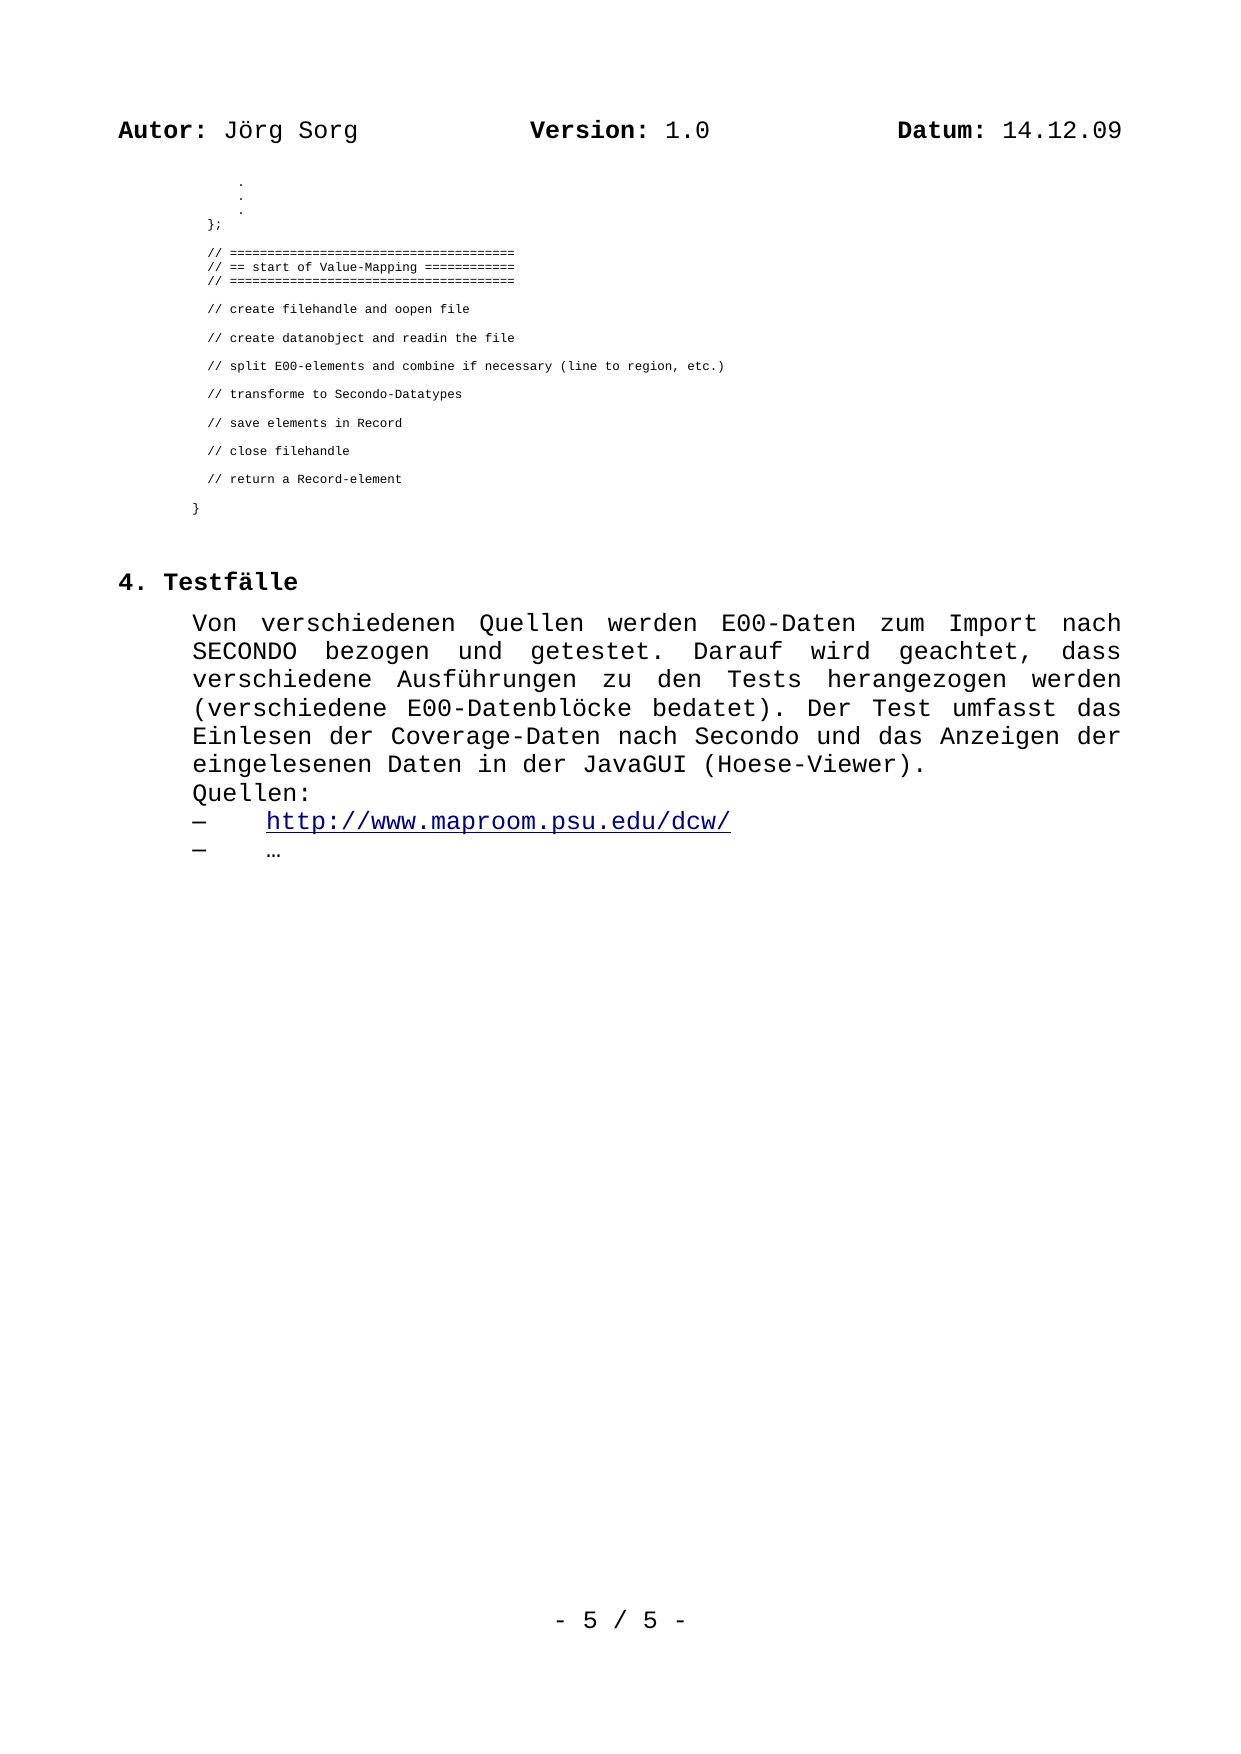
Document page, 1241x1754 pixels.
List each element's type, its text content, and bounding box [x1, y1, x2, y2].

text . [192, 176, 1122, 190]
text Von verschiedenen Quellen werden E00-Daten zum Import nach SECONDO bezogen und getestet. Darauf wird geachtet, dass verschiedene Ausführungen zu den Tests herangezogen werden (verschiedene E00-Datenblöcke bedatet). Der Test umfasst das Einlesen der Coverage-Daten nach Secondo und das Anzeigen der eingelesenen Daten in der JavaGUI (Hoese-Viewer). [192, 610, 1122, 780]
text // save elements in Record [192, 417, 1122, 431]
text // ====================================== [192, 275, 1122, 289]
text }; [192, 218, 1122, 233]
text // ====================================== [192, 247, 1122, 261]
list … [192, 837, 1122, 865]
text . [192, 204, 1122, 218]
text // close filehandle [192, 445, 1122, 459]
text Quellen: [192, 780, 1122, 808]
text // return a Record-element [192, 473, 1122, 488]
subtitle 4. Testfälle [118, 569, 1122, 598]
text // == start of Value-Mapping ============ [192, 261, 1122, 275]
text . [192, 190, 1122, 204]
text // create datanobject and readin the file [192, 332, 1122, 346]
text } [192, 502, 1122, 516]
text // transforme to Secondo-Datatypes [192, 388, 1122, 403]
text // create filehandle and oopen file [192, 303, 1122, 318]
list http://www.maproom.psu.edu/dcw/ [192, 808, 1122, 837]
text // split E00-elements and combine if necessary (line to region, etc.) [192, 360, 1122, 374]
